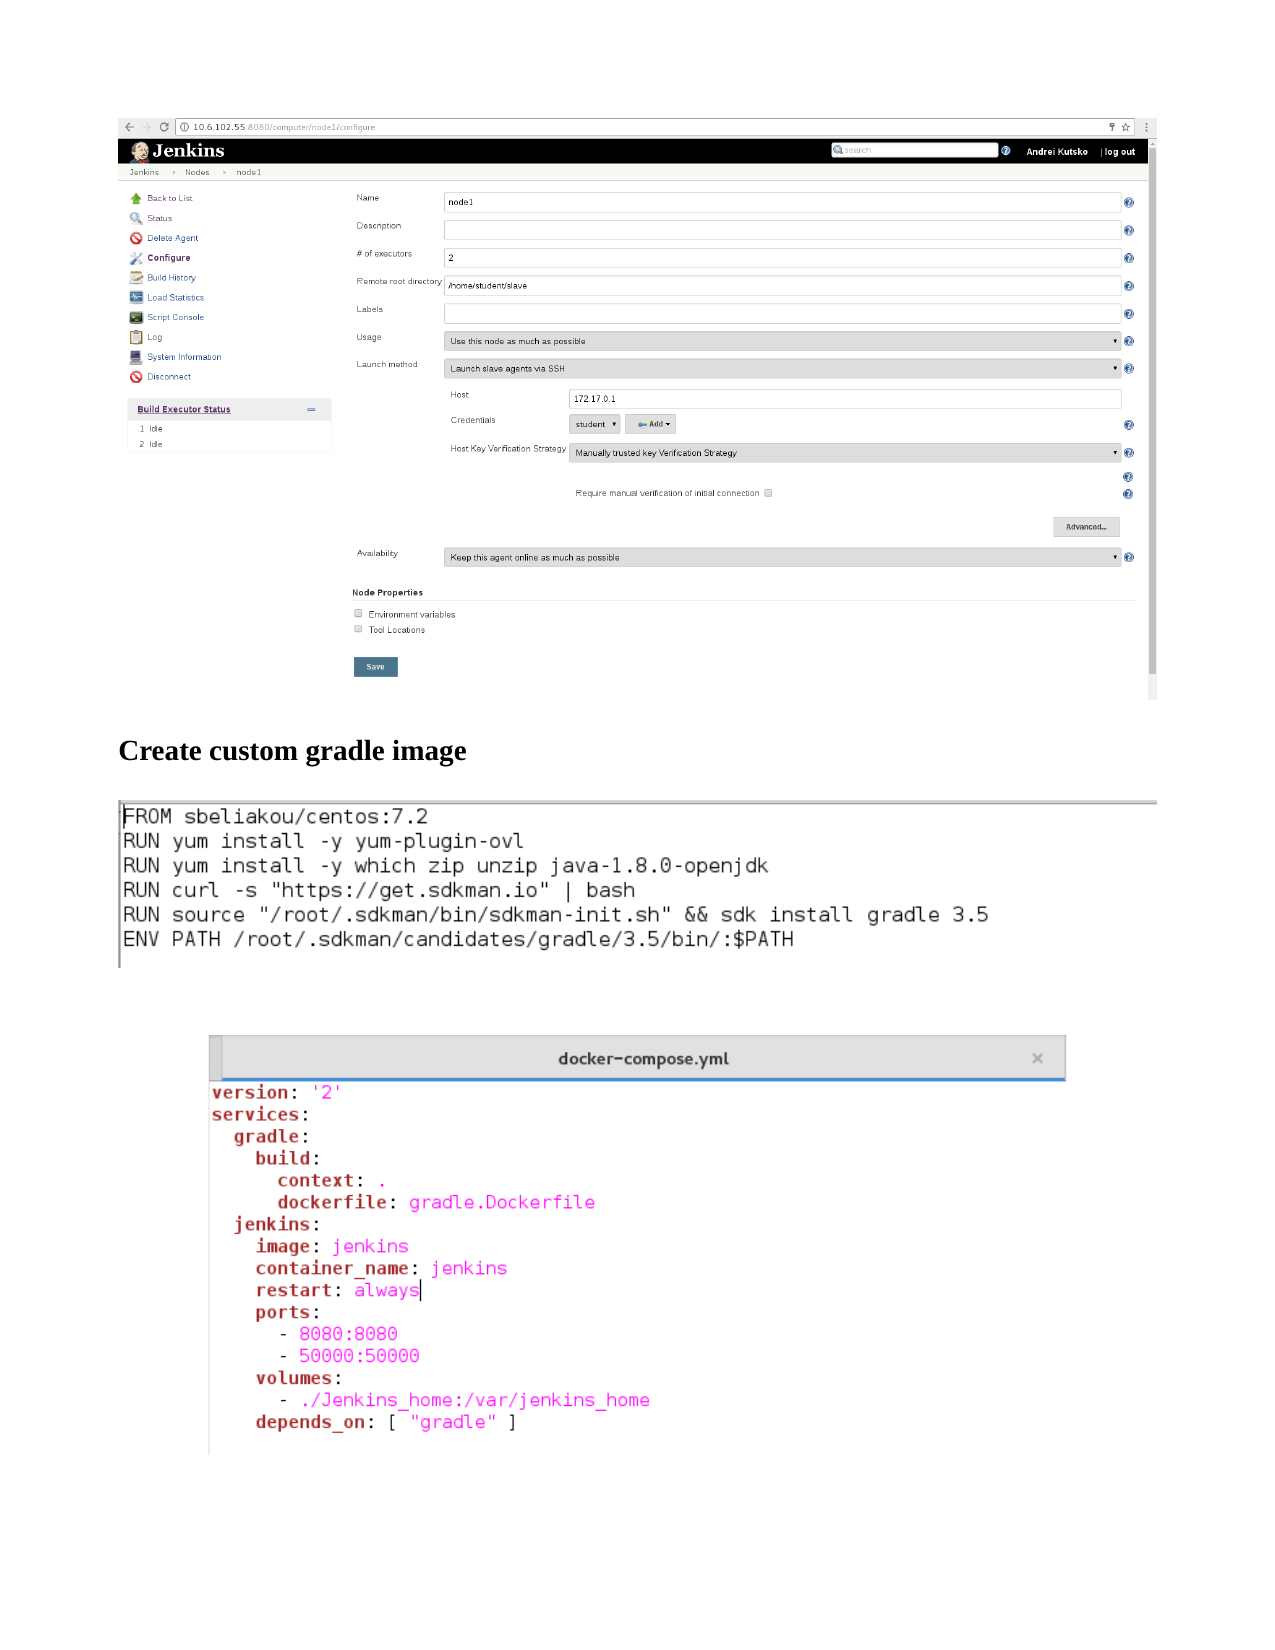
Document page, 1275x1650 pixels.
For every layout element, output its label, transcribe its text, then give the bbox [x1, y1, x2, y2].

picture [118, 118, 1157, 700]
picture [118, 800, 1157, 968]
picture [208, 1035, 1067, 1455]
text Create custom gradle image [118, 733, 1157, 766]
